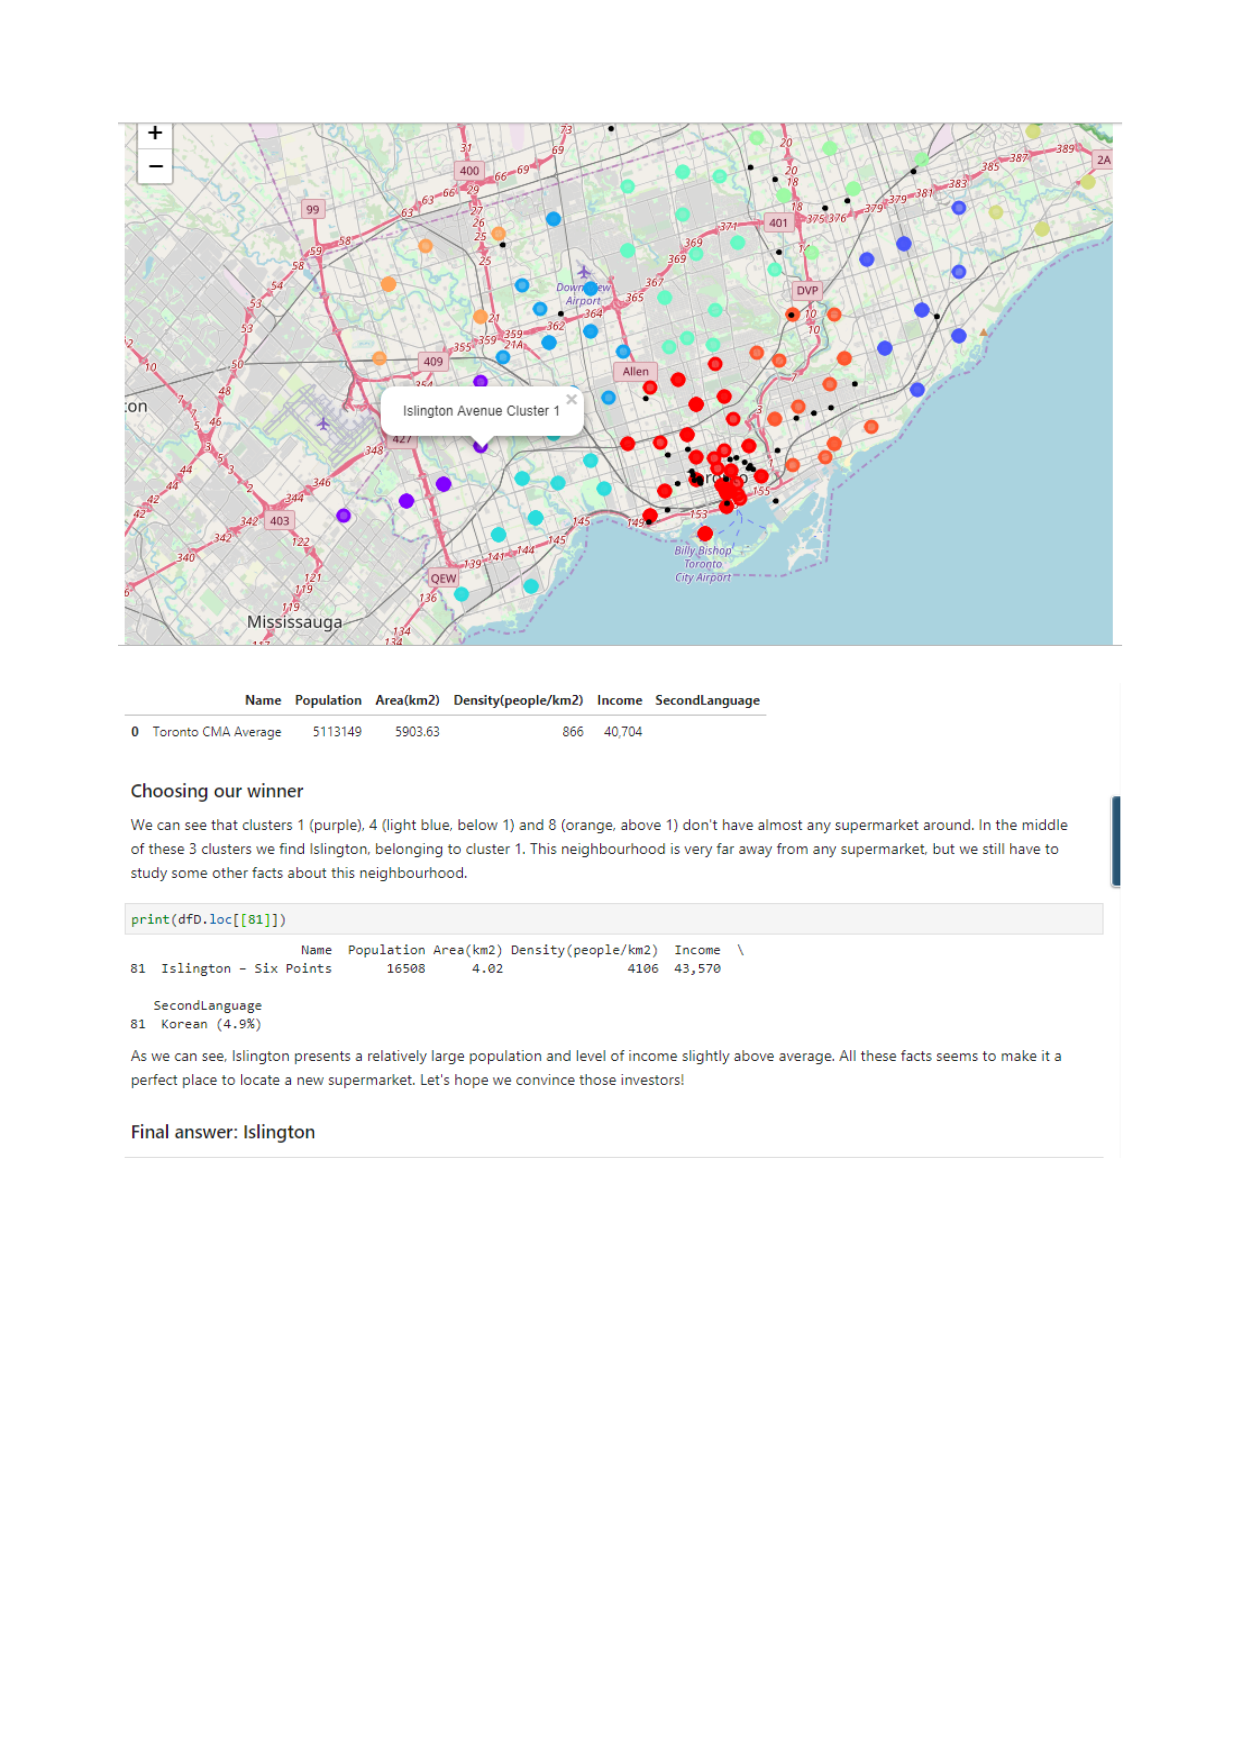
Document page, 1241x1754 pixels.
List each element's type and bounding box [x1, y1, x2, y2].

picture [116, 683, 1121, 1158]
picture [118, 118, 1123, 646]
